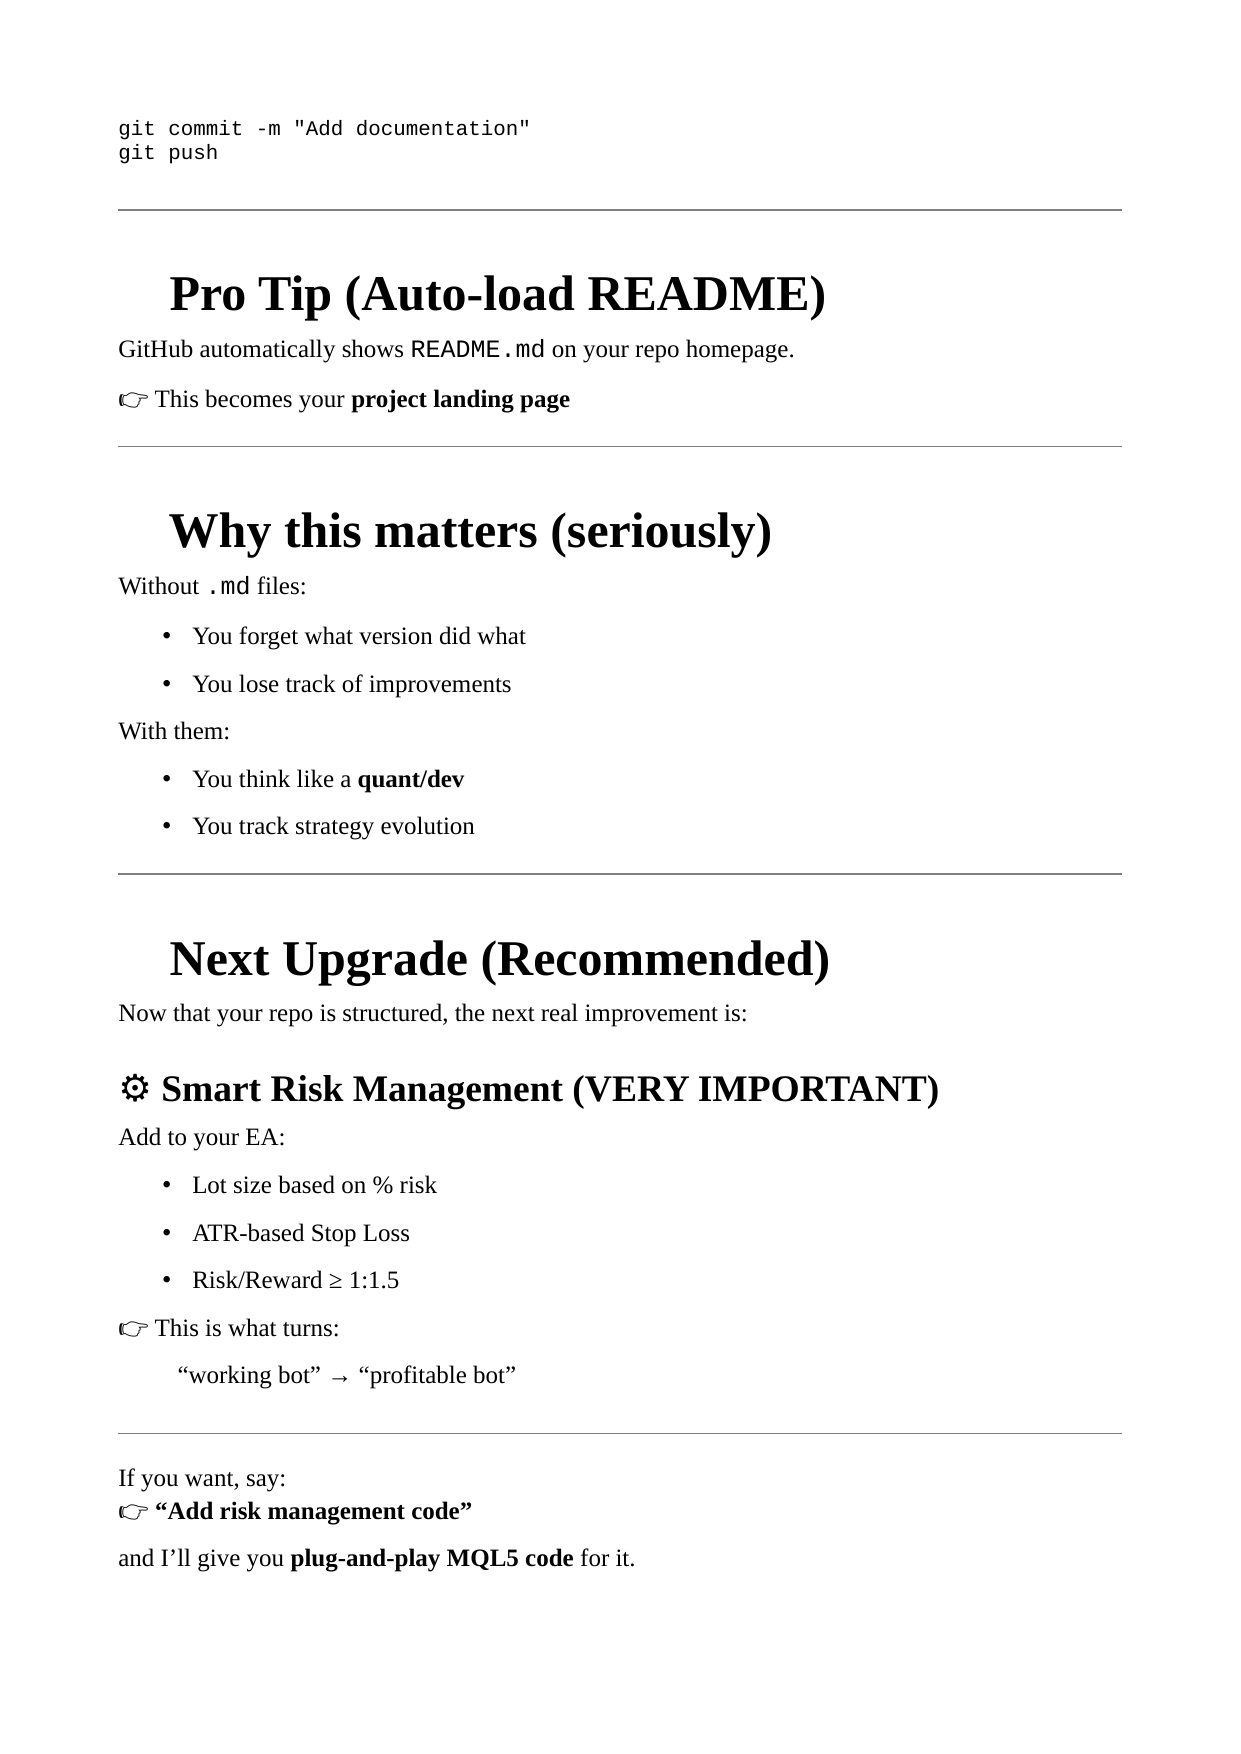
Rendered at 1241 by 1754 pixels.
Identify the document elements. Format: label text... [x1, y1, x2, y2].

text With them: [118, 716, 1122, 745]
list ATR-based Stop Loss [162, 1218, 1122, 1246]
text GitHub automatically shows README.md on your repo homepage. [118, 334, 1122, 365]
text and I’ll give you plug-and-play MQL5 code for it. [118, 1543, 1122, 1572]
text 👉 This becomes your project landing page [118, 384, 1122, 413]
text Without .md files: [118, 571, 1122, 602]
subtitle 🔥 Next Upgrade (Recommended) [118, 928, 1122, 986]
text “working bot” → “profitable bot” [177, 1360, 1063, 1389]
text Add to your EA: [118, 1122, 1122, 1151]
list You track strategy evolution ✅ [162, 811, 1122, 840]
text Now that your repo is structured, the next real improvement is: [118, 998, 1122, 1027]
list You lose track of improvements ❌ [162, 669, 1122, 697]
subtitle 🧠 Why this matters (seriously) [118, 501, 1122, 558]
list Risk/Reward ≥ 1:1.5 [162, 1265, 1122, 1294]
text git push [118, 142, 1122, 165]
text 👉 This is what turns: [118, 1313, 1122, 1342]
subtitle 💡 Pro Tip (Auto-load README) [118, 264, 1122, 322]
text If you want, say: 👉 “Add risk management code” [118, 1463, 1122, 1525]
subtitle ⚙️ Smart Risk Management (VERY IMPORTANT) [118, 1067, 1122, 1110]
list You forget what version did what ❌ [162, 621, 1122, 650]
list You think like a quant/dev ✅ [162, 764, 1122, 793]
list Lot size based on % risk [162, 1170, 1122, 1199]
text git commit -m "Add documentation" [118, 118, 1122, 142]
